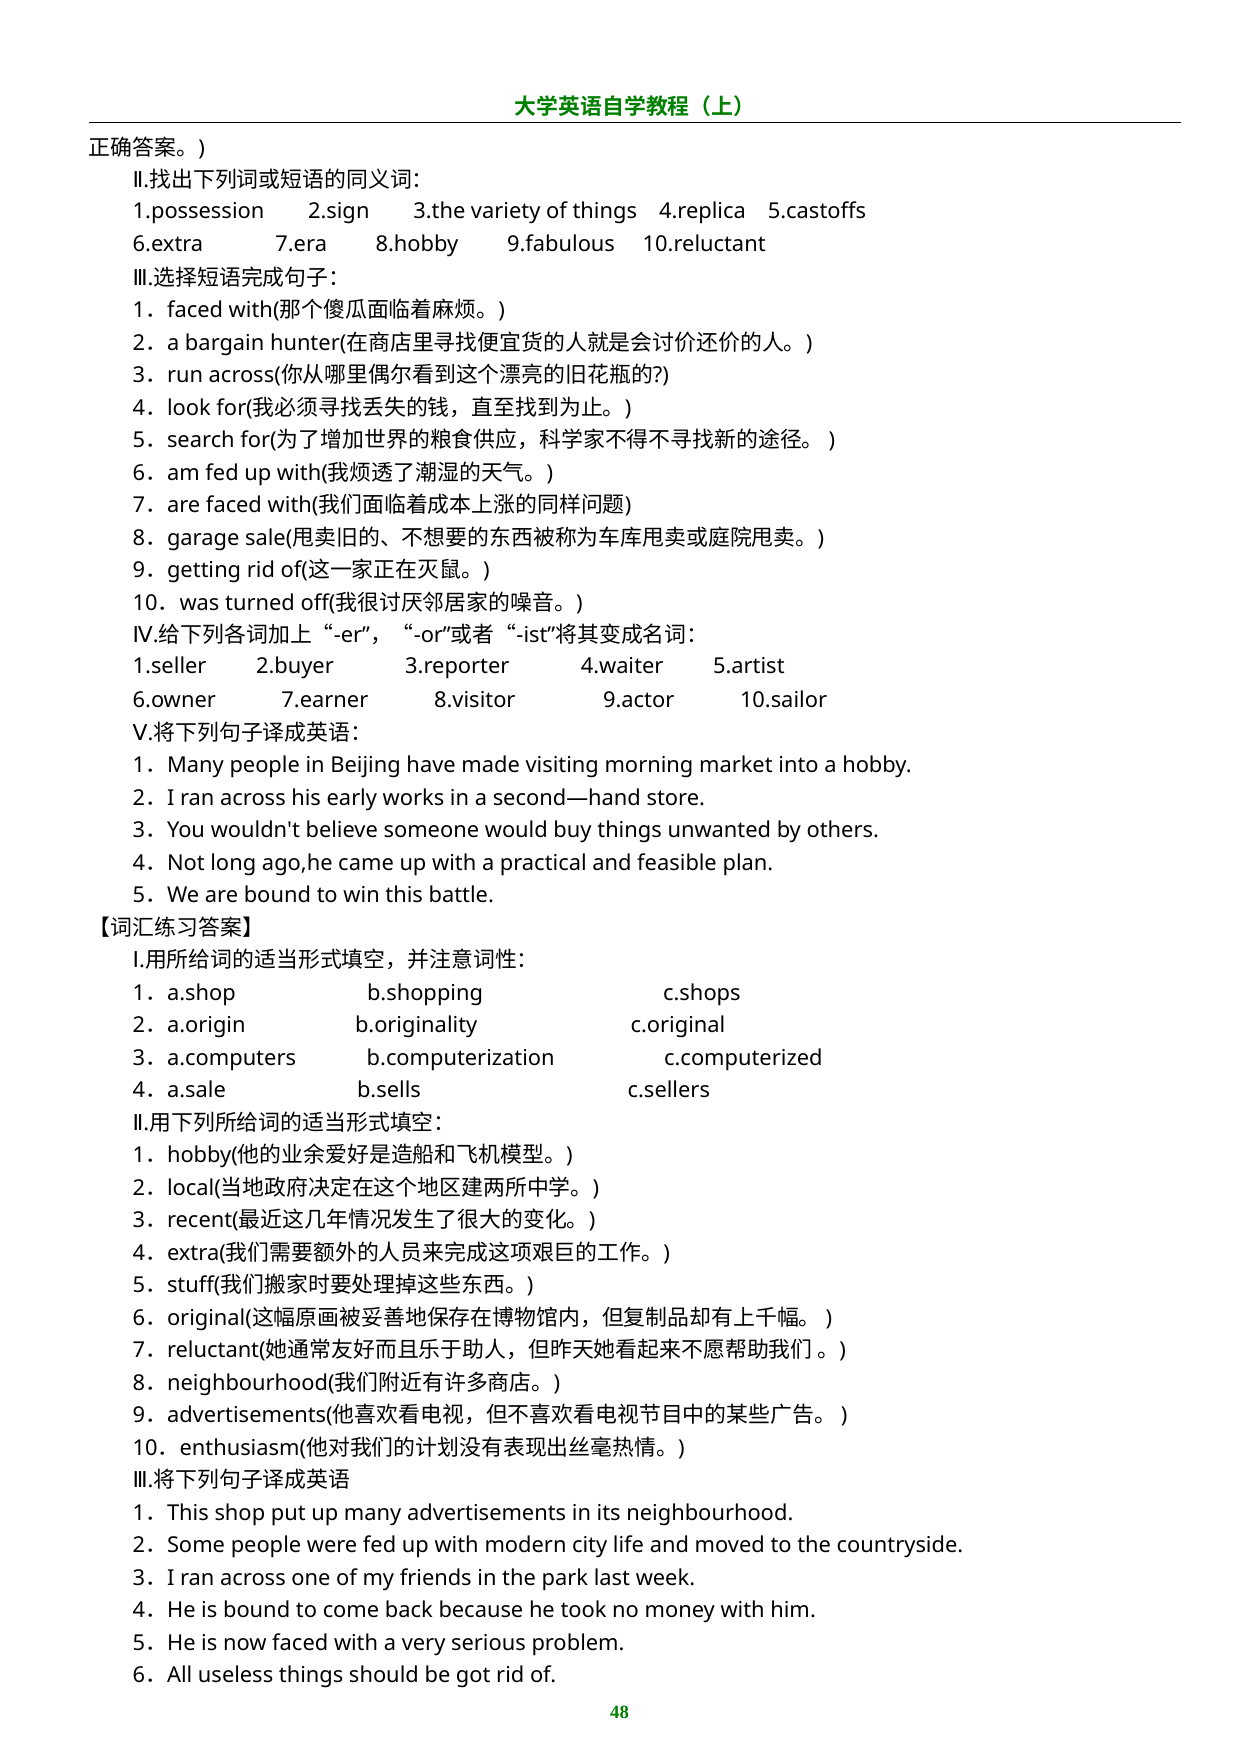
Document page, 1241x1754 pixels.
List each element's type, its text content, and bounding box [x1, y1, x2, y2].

text Ⅰ.用所给词的适当形式填空，并注意词性： [89, 942, 1181, 974]
text 【词汇练习答案】 [89, 909, 1181, 942]
text 3．run across(你从哪里偶尔看到这个漂亮的旧花瓶的?) [89, 357, 1181, 389]
text 2．Some people were fed up with modern city life and moved to the countryside. [89, 1527, 1181, 1559]
text 4．a.sale b.sells c.sellers [89, 1072, 1181, 1104]
text 5．stuff(我们搬家时要处理掉这些东西。) [89, 1267, 1181, 1299]
text 1．hobby(他的业余爱好是造船和飞机模型。) [89, 1137, 1181, 1169]
text 1.seller 2.buyer 3.reporter 4.waiter 5.artist 6.owner 7.earner 8.visitor 9.actor 10.sailor [89, 649, 1181, 714]
text Ⅲ.选择短语完成句子： [89, 259, 1181, 292]
text 2．a.origin b.originality c.original [89, 1007, 1181, 1039]
text 7．reluctant(她通常友好而且乐于助人，但昨天她看起来不愿帮助我们 。) [89, 1332, 1181, 1364]
text 1.possession 2.sign 3.the variety of things 4.replica 5.castoffs [89, 194, 1181, 227]
text 3．a.computers b.computerization c.computerized [89, 1039, 1181, 1072]
text 9．advertisements(他喜欢看电视，但不喜欢看电视节目中的某些广告。 ) [89, 1397, 1181, 1429]
text 4．extra(我们需要额外的人员来完成这项艰巨的工作。) [89, 1234, 1181, 1267]
text 3．You wouldn't believe someone would buy things unwanted by others. [89, 812, 1181, 844]
text 2．I ran across his early works in a second—hand store. [89, 779, 1181, 812]
text 1．This shop put up many advertisements in its neighbourhood. [89, 1494, 1181, 1527]
text 5．We are bound to win this battle. [89, 877, 1181, 909]
text 2．a bargain hunter(在商店里寻找便宜货的人就是会讨价还价的人。) [89, 324, 1181, 357]
text 6.extra 7.era 8.hobby 9.fabulous 10.reluctant [89, 227, 1181, 259]
text 10．was turned off(我很讨厌邻居家的噪音。) [89, 584, 1181, 617]
text 4．He is bound to come back because he took no money with him. [89, 1592, 1181, 1624]
text Ⅳ.给下列各词加上“-er”，“-or”或者“-ist”将其变成名词： [89, 617, 1181, 649]
text Ⅱ.找出下列词或短语的同义词： [89, 162, 1181, 194]
text 6．All useless things should be got rid of. [89, 1657, 1181, 1689]
text Ⅲ.将下列句子译成英语 [89, 1462, 1181, 1494]
text Ⅴ.将下列句子译成英语： [89, 714, 1181, 747]
text 1．Many people in Beijing have made visiting morning market into a hobby. [89, 747, 1181, 779]
text 4．Not long ago,he came up with a practical and feasible plan. [89, 844, 1181, 877]
text 6．original(这幅原画被妥善地保存在博物馆内，但复制品却有上千幅。 ) [89, 1299, 1181, 1332]
text 6．am fed up with(我烦透了潮湿的天气。) [89, 454, 1181, 487]
text 10．enthusiasm(他对我们的计划没有表现出丝毫热情。) [89, 1429, 1181, 1462]
text 3．recent(最近这几年情况发生了很大的变化。) [89, 1202, 1181, 1234]
text 4．look for(我必须寻找丢失的钱，直至找到为止。) [89, 389, 1181, 422]
text 7．are faced with(我们面临着成本上涨的同样问题) [89, 487, 1181, 519]
text 2．local(当地政府决定在这个地区建两所中学。) [89, 1169, 1181, 1202]
text 1．a.shop b.shopping c.shops [89, 974, 1181, 1007]
text 5．search for(为了增加世界的粮食供应，科学家不得不寻找新的途径。 ) [89, 422, 1181, 454]
text 正确答案。) [89, 129, 1181, 162]
text Ⅱ.用下列所给词的适当形式填空： [89, 1104, 1181, 1137]
text 5．He is now faced with a very serious problem. [89, 1624, 1181, 1657]
text 8．neighbourhood(我们附近有许多商店。) [89, 1364, 1181, 1397]
text 3．I ran across one of my friends in the park last week. [89, 1559, 1181, 1592]
text 9．getting rid of(这一家正在灭鼠。) [89, 552, 1181, 584]
text 8．garage sale(甩卖旧的、不想要的东西被称为车库甩卖或庭院甩卖。) [89, 519, 1181, 552]
text 1．faced with(那个傻瓜面临着麻烦。) [89, 292, 1181, 324]
